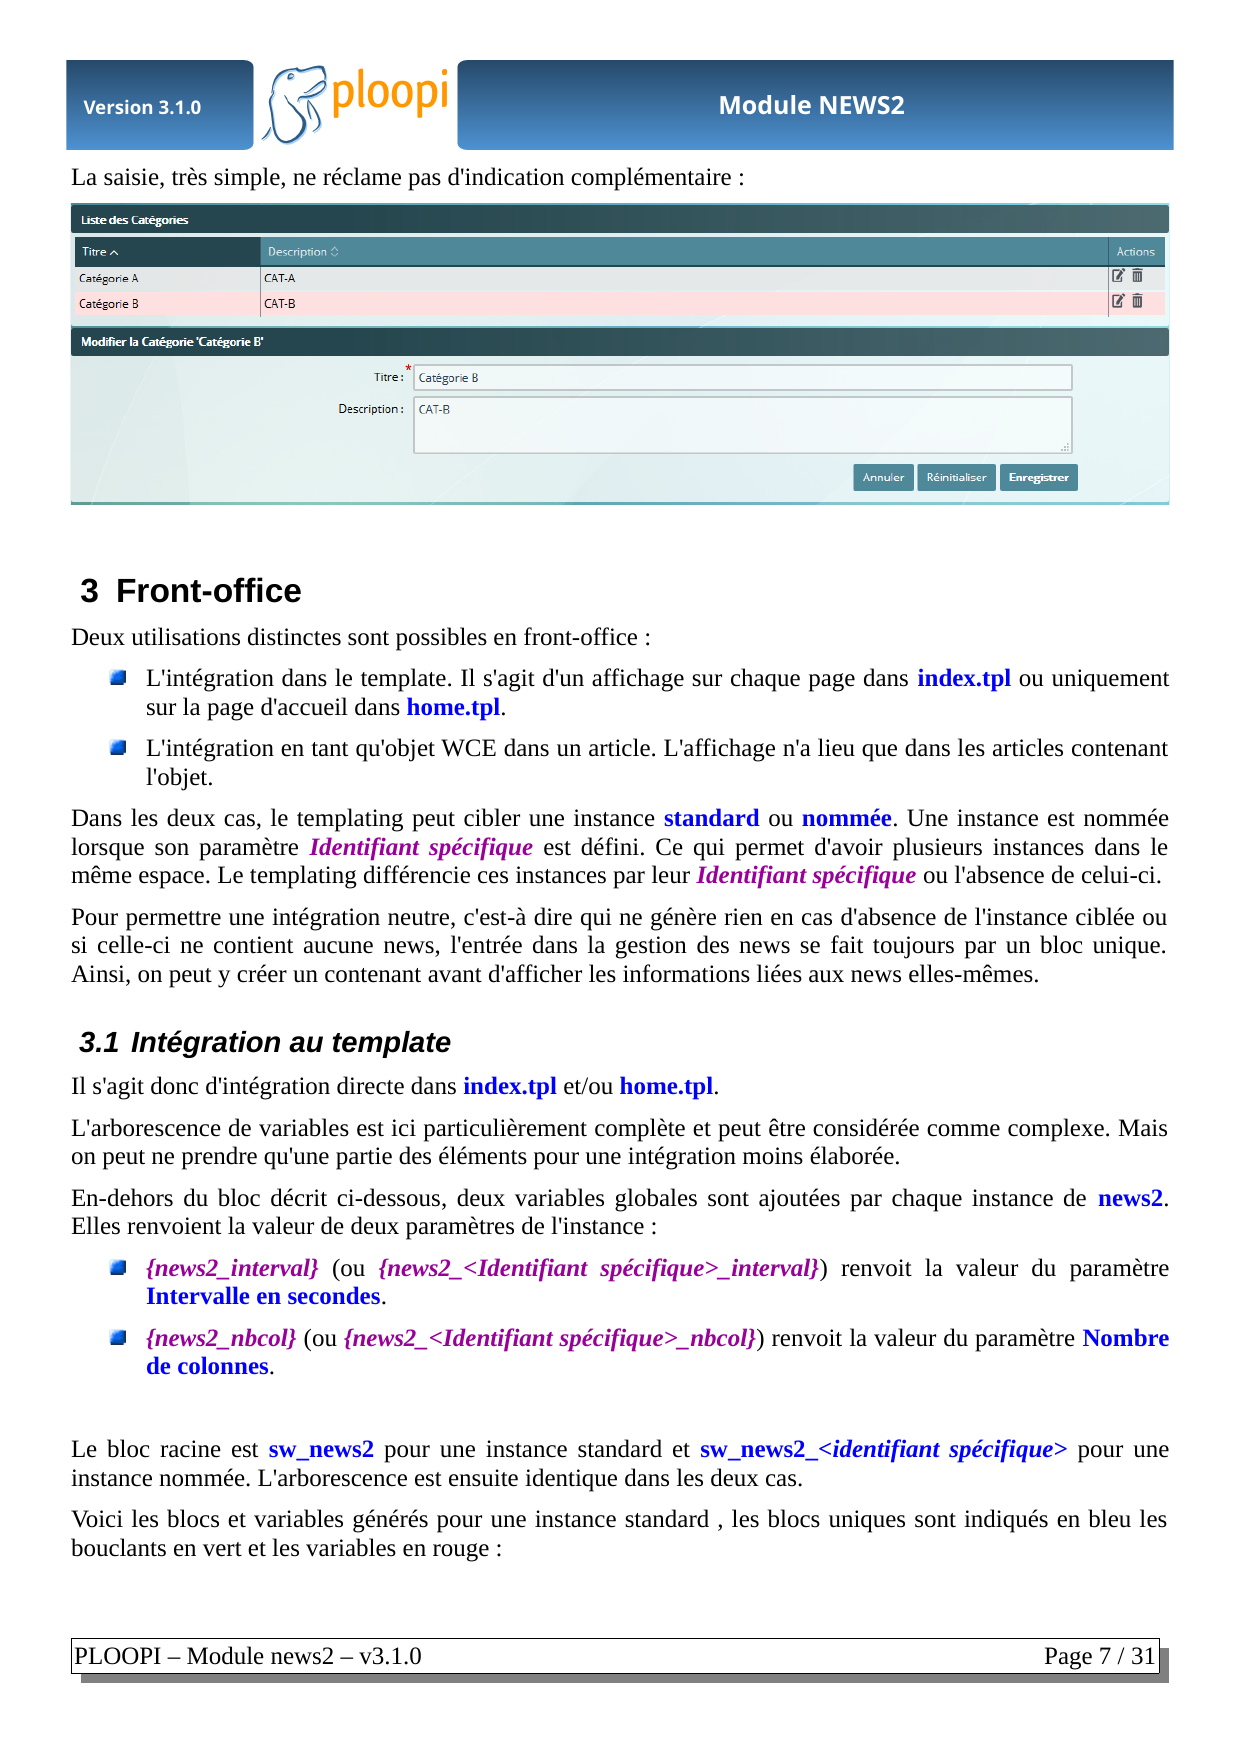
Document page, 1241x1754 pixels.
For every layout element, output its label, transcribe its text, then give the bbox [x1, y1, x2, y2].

text L'arborescence de variables est ici particulièrement complète et peut être considérée comme complexe. Mais on peut ne prendre qu'une partie des éléments pour une intégration moins élaborée. [71, 1113, 1169, 1170]
picture [70, 203, 1170, 505]
picture [66, 59, 1174, 153]
text Il s'agit donc d'intégration directe dans index.tpl et/ou home.tpl. [71, 1071, 1169, 1100]
picture [109, 669, 126, 685]
subtitle Front-office [71, 570, 1169, 609]
text La saisie, très simple, ne réclame pas d'indication complémentaire : [71, 162, 1169, 191]
list {news2_nbcol} (ou {news2_<Identifiant spécifique>_nbcol}) renvoit la valeur du paramètre Nombre de colonnes. [108, 1323, 1169, 1380]
picture [109, 1259, 126, 1275]
list L'intégration en tant qu'objet WCE dans un article. L'affichage n'a lieu que dans les articles contenant l'objet. [108, 733, 1169, 790]
text Le bloc racine est sw_news2 pour une instance standard et sw_news2_<identifiant spécifique> pour une instance nommée. L'arborescence est ensuite identique dans les deux cas. [71, 1434, 1169, 1491]
text Voici les blocs et variables générés pour une instance standard , les blocs uniques sont indiqués en bleu les bouclants en vert et les variables en rouge : [71, 1504, 1169, 1561]
list {news2_interval} (ou {news2_<Identifiant spécifique>_interval}) renvoit la valeur du paramètre Intervalle en secondes. [108, 1253, 1169, 1310]
text Pour permettre une intégration neutre, c'est-à dire qui ne génère rien en cas d'absence de l'instance ciblée ou si celle-ci ne contient aucune news, l'entrée dans la gestion des news se fait toujours par un bloc unique. Ainsi, on peut y créer un contenant avant d'afficher les informations liées aux news elles-mêmes. [71, 902, 1169, 988]
picture [109, 739, 126, 755]
text Dans les deux cas, le templating peut cibler une instance standard ou nommée. Une instance est nommée lorsque son paramètre Identifiant spécifique est défini. Ce qui permet d'avoir plusieurs instances dans le même espace. Le templating différencie ces instances par leur Identifiant spécifique ou l'absence de celui-ci. [71, 803, 1169, 889]
text En-dehors du bloc décrit ci-dessous, deux variables globales sont ajoutées par chaque instance de news2. Elles renvoient la valeur de deux paramètres de l'instance : [71, 1183, 1169, 1240]
text Deux utilisations distinctes sont possibles en front-office : [71, 622, 1169, 650]
subtitle Intégration au template [71, 1025, 1169, 1059]
picture [109, 1329, 126, 1345]
list L'intégration dans le template. Il s'agit d'un affichage sur chaque page dans index.tpl ou uniquement sur la page d'accueil dans home.tpl. [108, 663, 1169, 720]
